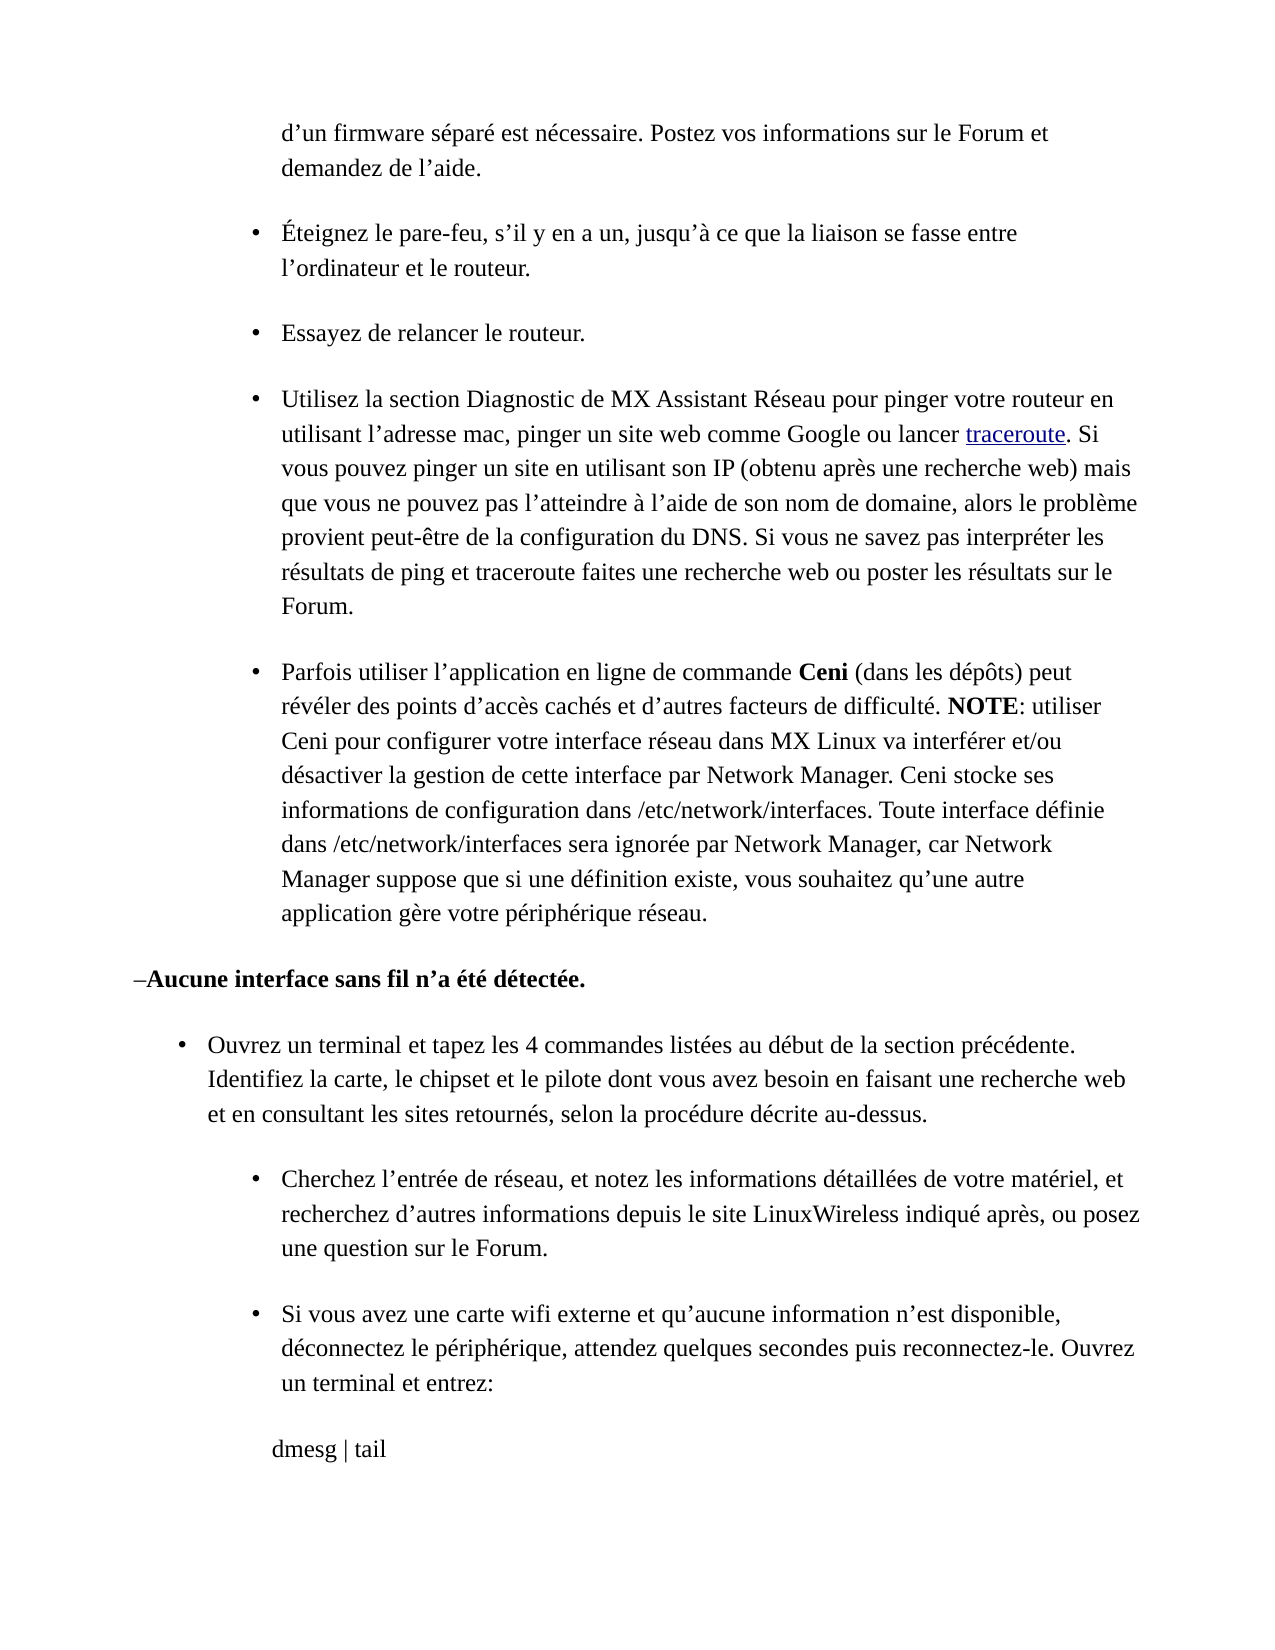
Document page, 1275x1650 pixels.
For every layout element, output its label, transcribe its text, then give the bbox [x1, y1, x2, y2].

list Parfois utiliser l’application en ligne de commande Ceni (dans les dépôts) peut révéler des points d’accès cachés et d’autres facteurs de difficulté. NOTE: utiliser Ceni pour configurer votre interface réseau dans MX Linux va interférer et/ou désactiver la gestion de cette interface par Network Manager. Ceni stocke ses informations de configuration dans /etc/network/interfaces. Toute interface définie dans /etc/network/interfaces sera ignorée par Network Manager, car Network Manager suppose que si une définition existe, vous souhaitez qu’une autre application gère votre périphérique réseau. [252, 657, 1141, 927]
list dmesg | tail [236, 1434, 1157, 1462]
list Utilisez la section Diagnostic de MX Assistant Réseau pour pinger votre routeur en utilisant l’adresse mac, pinger un site web comme Google ou lancer traceroute. Si vous pouvez pinger un site en utilisant son IP (obtenu après une recherche web) mais que vous ne pouvez pas l’atteindre à l’aide de son nom de domaine, alors le problème provient peut-être de la configuration du DNS. Si vous ne savez pas interpréter les résultats de ping et traceroute faites une recherche web ou poster les résultats sur le Forum. [252, 384, 1141, 620]
list Ouvrez un terminal et tapez les 4 commandes listées au début de la section précédente. Identifiez la carte, le chipset et le pilote dont vous avez besoin en faisant une recherche web et en consultant les sites retournés, selon la procédure décrite au-dessus. [178, 1030, 1141, 1127]
list Si vous avez une carte wifi externe et qu’aucune information n’est disponible, déconnectez le périphérique, attendez quelques secondes puis reconnectez-le. Ouvrez un terminal et entrez: [252, 1299, 1141, 1397]
list Essayez de relancer le routeur. [252, 318, 1141, 347]
list Éteignez le pare-feu, s’il y en a un, jusqu’à ce que la liaison se fasse entre l’ordinateur et le routeur. [252, 218, 1141, 282]
list Cherchez l’entrée de réseau, et notez les informations détaillées de votre matériel, et recherchez d’autres informations depuis le site LinuxWireless indiqué après, ou posez une question sur le Forum. [252, 1164, 1141, 1262]
text –Aucune interface sans fil n’a été détectée. [134, 964, 1141, 993]
list d’un firmware séparé est nécessaire. Postez vos informations sur le Forum et demandez de l’aide. [252, 118, 1141, 181]
